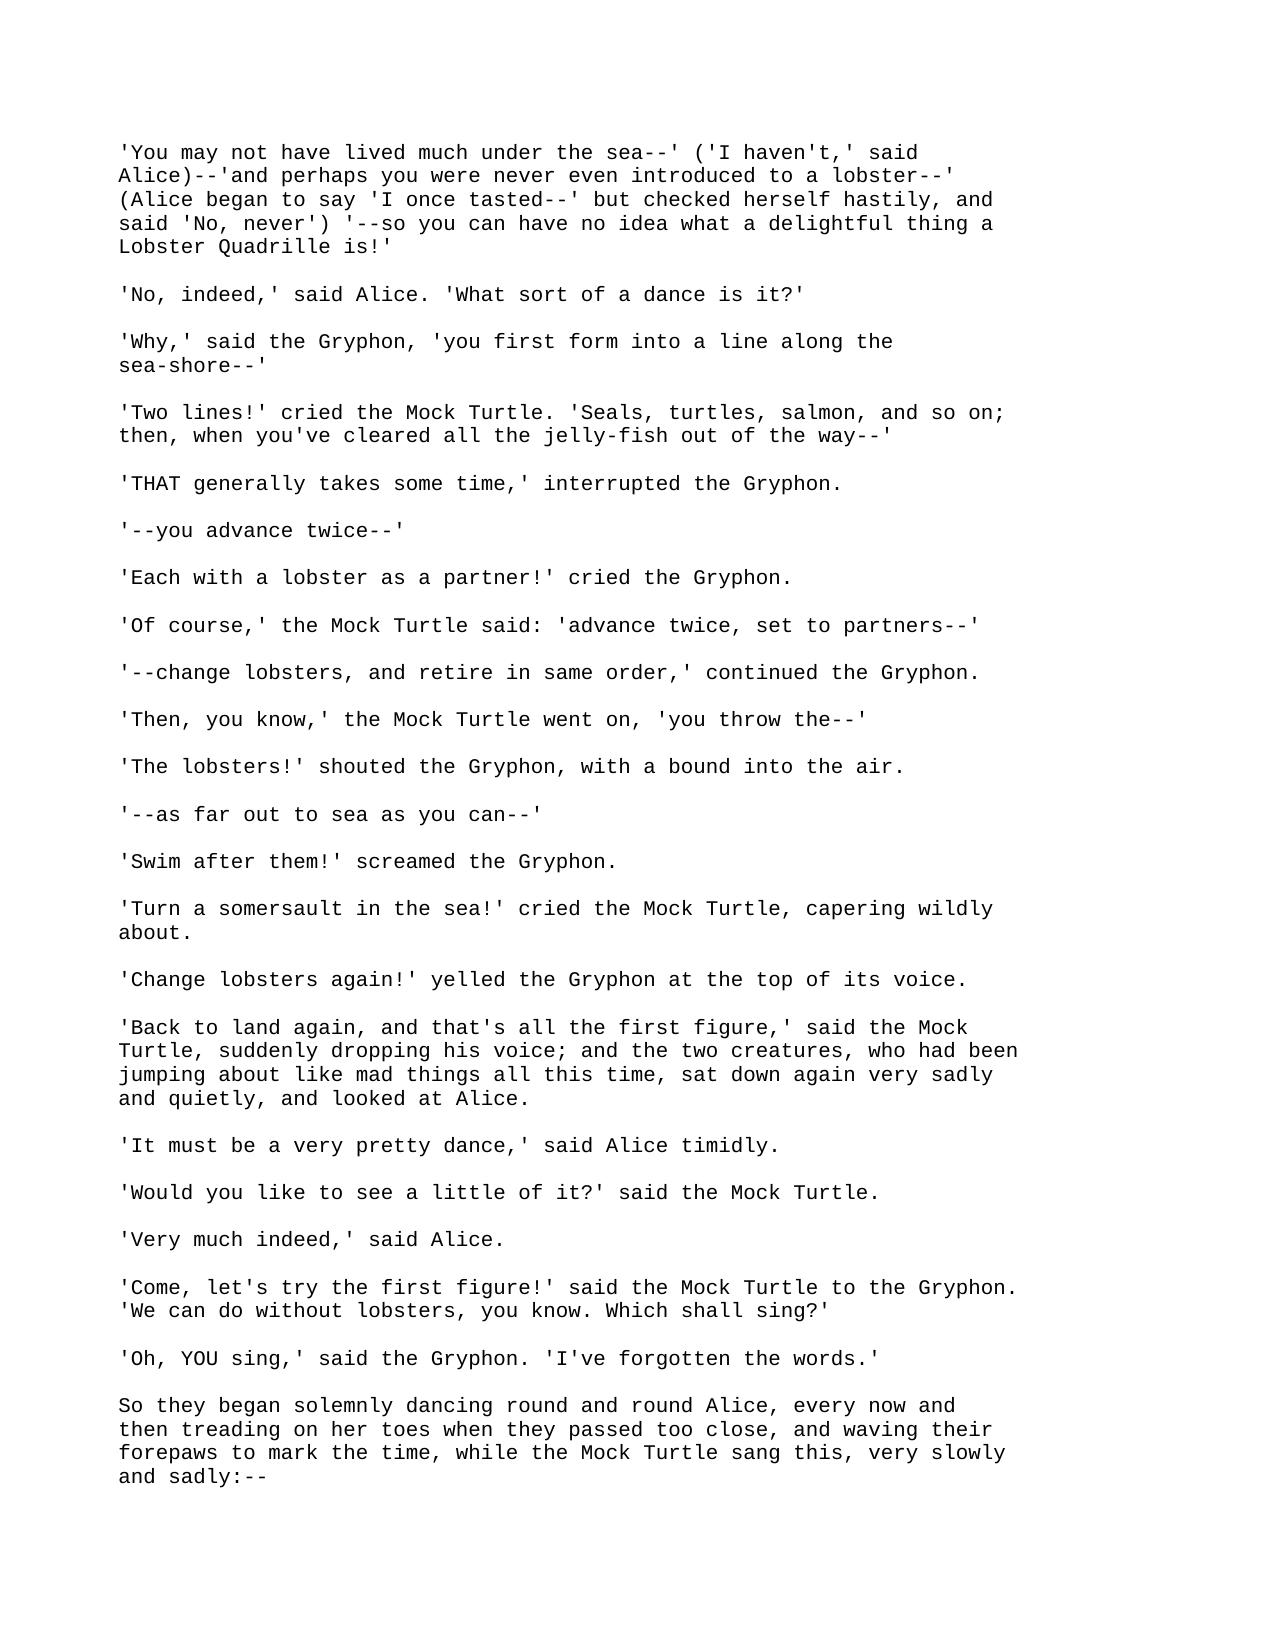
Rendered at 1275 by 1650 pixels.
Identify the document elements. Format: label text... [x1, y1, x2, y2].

text (Alice began to say 'I once tasted--' but checked herself hastily, and [118, 189, 1157, 213]
text then treading on her toes when they passed too close, and waving their [118, 1419, 1157, 1442]
text 'The lobsters!' shouted the Gryphon, with a bound into the air. [118, 757, 1157, 780]
text sea-shore--' [118, 354, 1157, 378]
text Alice)--'and perhaps you were never even introduced to a lobster--' [118, 165, 1157, 189]
text and quietly, and looked at Alice. [118, 1088, 1157, 1111]
text 'THAT generally takes some time,' interrupted the Gryphon. [118, 473, 1157, 496]
text forepaws to mark the time, while the Mock Turtle sang this, very slowly [118, 1442, 1157, 1466]
text 'Very much indeed,' said Alice. [118, 1229, 1157, 1253]
text 'Back to land again, and that's all the first figure,' said the Mock [118, 1017, 1157, 1040]
text '--as far out to sea as you can--' [118, 804, 1157, 827]
text 'Why,' said the Gryphon, 'you first form into a line along the [118, 331, 1157, 354]
text 'No, indeed,' said Alice. 'What sort of a dance is it?' [118, 284, 1157, 307]
text 'We can do without lobsters, you know. Which shall sing?' [118, 1300, 1157, 1324]
text 'Would you like to see a little of it?' said the Mock Turtle. [118, 1182, 1157, 1206]
text 'Then, you know,' the Mock Turtle went on, 'you throw the--' [118, 709, 1157, 733]
text '--change lobsters, and retire in same order,' continued the Gryphon. [118, 662, 1157, 686]
text jumping about like mad things all this time, sat down again very sadly [118, 1064, 1157, 1088]
text 'Turn a somersault in the sea!' cried the Mock Turtle, capering wildly [118, 898, 1157, 922]
text 'Oh, YOU sing,' said the Gryphon. 'I've forgotten the words.' [118, 1348, 1157, 1371]
text 'Two lines!' cried the Mock Turtle. 'Seals, turtles, salmon, and so on; [118, 402, 1157, 426]
text 'It must be a very pretty dance,' said Alice timidly. [118, 1135, 1157, 1158]
text Lobster Quadrille is!' [118, 236, 1157, 260]
text then, when you've cleared all the jelly-fish out of the way--' [118, 426, 1157, 449]
text 'You may not have lived much under the sea--' ('I haven't,' said [118, 142, 1157, 165]
text and sadly:-- [118, 1466, 1157, 1489]
text '--you advance twice--' [118, 520, 1157, 544]
text 'Each with a lobster as a partner!' cried the Gryphon. [118, 567, 1157, 591]
text Turtle, suddenly dropping his voice; and the two creatures, who had been [118, 1040, 1157, 1064]
text So they began solemnly dancing round and round Alice, every now and [118, 1395, 1157, 1419]
text 'Of course,' the Mock Turtle said: 'advance twice, set to partners--' [118, 615, 1157, 638]
text about. [118, 922, 1157, 946]
text said 'No, never') '--so you can have no idea what a delightful thing a [118, 213, 1157, 236]
text 'Change lobsters again!' yelled the Gryphon at the top of its voice. [118, 969, 1157, 993]
text 'Swim after them!' screamed the Gryphon. [118, 851, 1157, 875]
text 'Come, let's try the first figure!' said the Mock Turtle to the Gryphon. [118, 1277, 1157, 1300]
